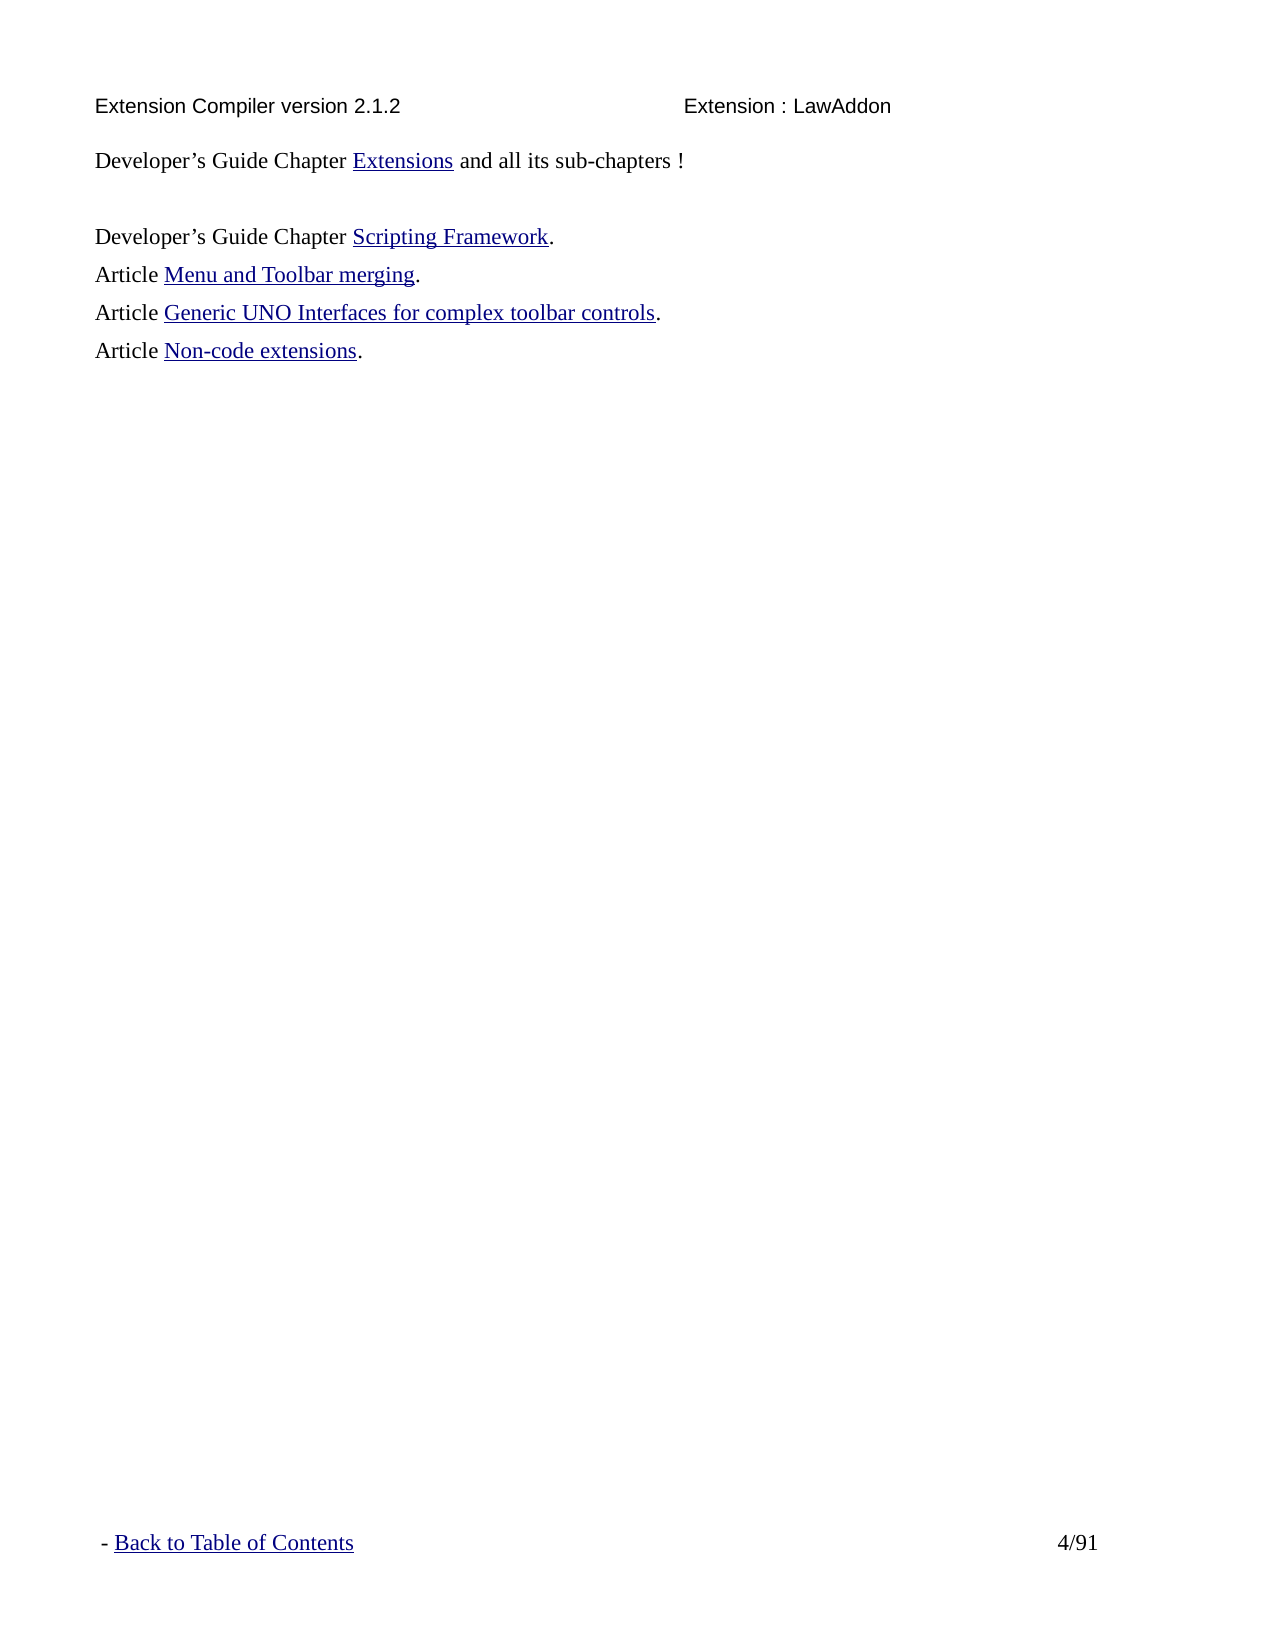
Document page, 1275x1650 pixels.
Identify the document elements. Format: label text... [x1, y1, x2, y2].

text Article Menu and Toolbar merging. [94, 262, 1181, 287]
text Developer’s Guide Chapter Scripting Framework. [94, 223, 1181, 249]
text Article Generic UNO Interfaces for complex toolbar controls. [94, 299, 1181, 325]
text Developer’s Guide Chapter Extensions and all its sub-chapters ! [94, 147, 1181, 173]
text Article Non-code extensions. [94, 338, 1181, 363]
